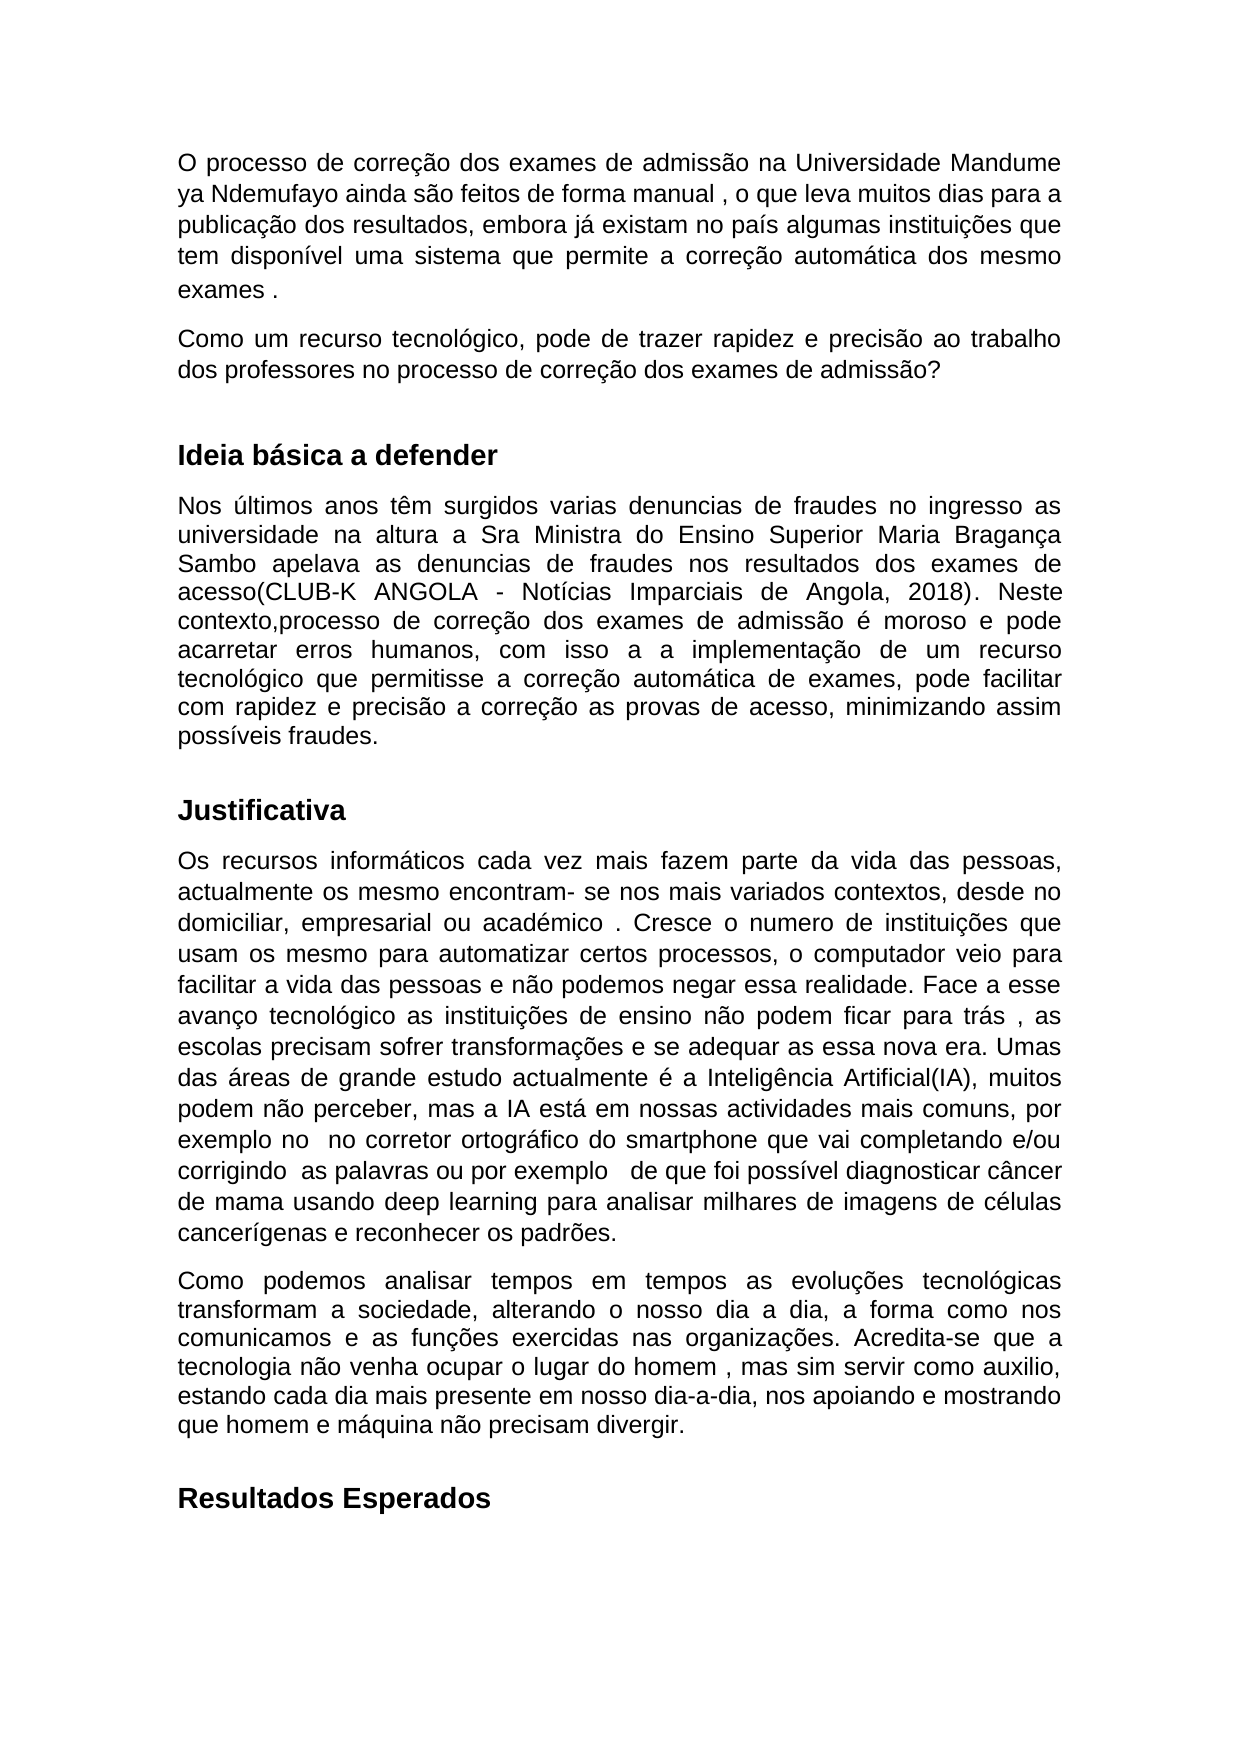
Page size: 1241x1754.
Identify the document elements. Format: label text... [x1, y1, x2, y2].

text O processo de correção dos exames de admissão na Universidade Mandume ya Ndemufayo ainda são feitos de forma manual , o que leva muitos dias para a publicação dos resultados, embora já existam no país algumas instituições que tem disponível uma sistema que permite a correção automática dos mesmo exames . [177, 148, 1063, 304]
text Justificativa [177, 793, 1063, 826]
text Como podemos analisar tempos em tempos as evoluções tecnológicas transformam a sociedade, alterando o nosso dia a dia, a forma como nos comunicamos e as funções exercidas nas organizações. Acredita-se que a tecnologia não venha ocupar o lugar do homem , mas sim servir como auxilio, estando cada dia mais presente em nosso dia-a-dia, nos apoiando e mostrando que homem e máquina não precisam divergir. [177, 1266, 1063, 1438]
text Ideia básica a defender [177, 438, 1063, 472]
text Como um recurso tecnológico, pode de trazer rapidez e precisão ao trabalho dos professores no processo de correção dos exames de admissão? [177, 323, 1063, 383]
text Resultados Esperados [177, 1482, 1063, 1515]
text Os recursos informáticos cada vez mais fazem parte da vida das pessoas, actualmente os mesmo encontram- se nos mais variados contextos, desde no domiciliar, empresarial ou académico . Cresce o numero de instituições que usam os mesmo para automatizar certos processos, o computador veio para facilitar a vida das pessoas e não podemos negar essa realidade. Face a esse avanço tecnológico as instituições de ensino não podem ficar para trás , as escolas precisam sofrer transformações e se adequar as essa nova era. Umas das áreas de grande estudo actualmente é a Inteligência Artificial(IA), muitos podem não perceber, mas a IA está em nossas actividades mais comuns, por exemplo no no corretor ortográfico do smartphone que vai completando e/ou corrigindo as palavras ou por exemplo de que foi possível diagnosticar câncer de mama usando deep learning para analisar milhares de imagens de células cancerígenas e reconhecer os padrões. [177, 846, 1063, 1247]
text Nos últimos anos têm surgidos varias denuncias de fraudes no ingresso as universidade na altura a Sra Ministra do Ensino Superior Maria Bragança Sambo apelava as denuncias de fraudes nos resultados dos exames de acesso(CLUB-K ANGOLA - Notícias Imparciais de Angola, 2018). Neste contexto,processo de correção dos exames de admissão é moroso e pode acarretar erros humanos, com isso a a implementação de um recurso tecnológico que permitisse a correção automática de exames, pode facilitar com rapidez e precisão a correção as provas de acesso, minimizando assim possíveis fraudes. [177, 491, 1063, 750]
